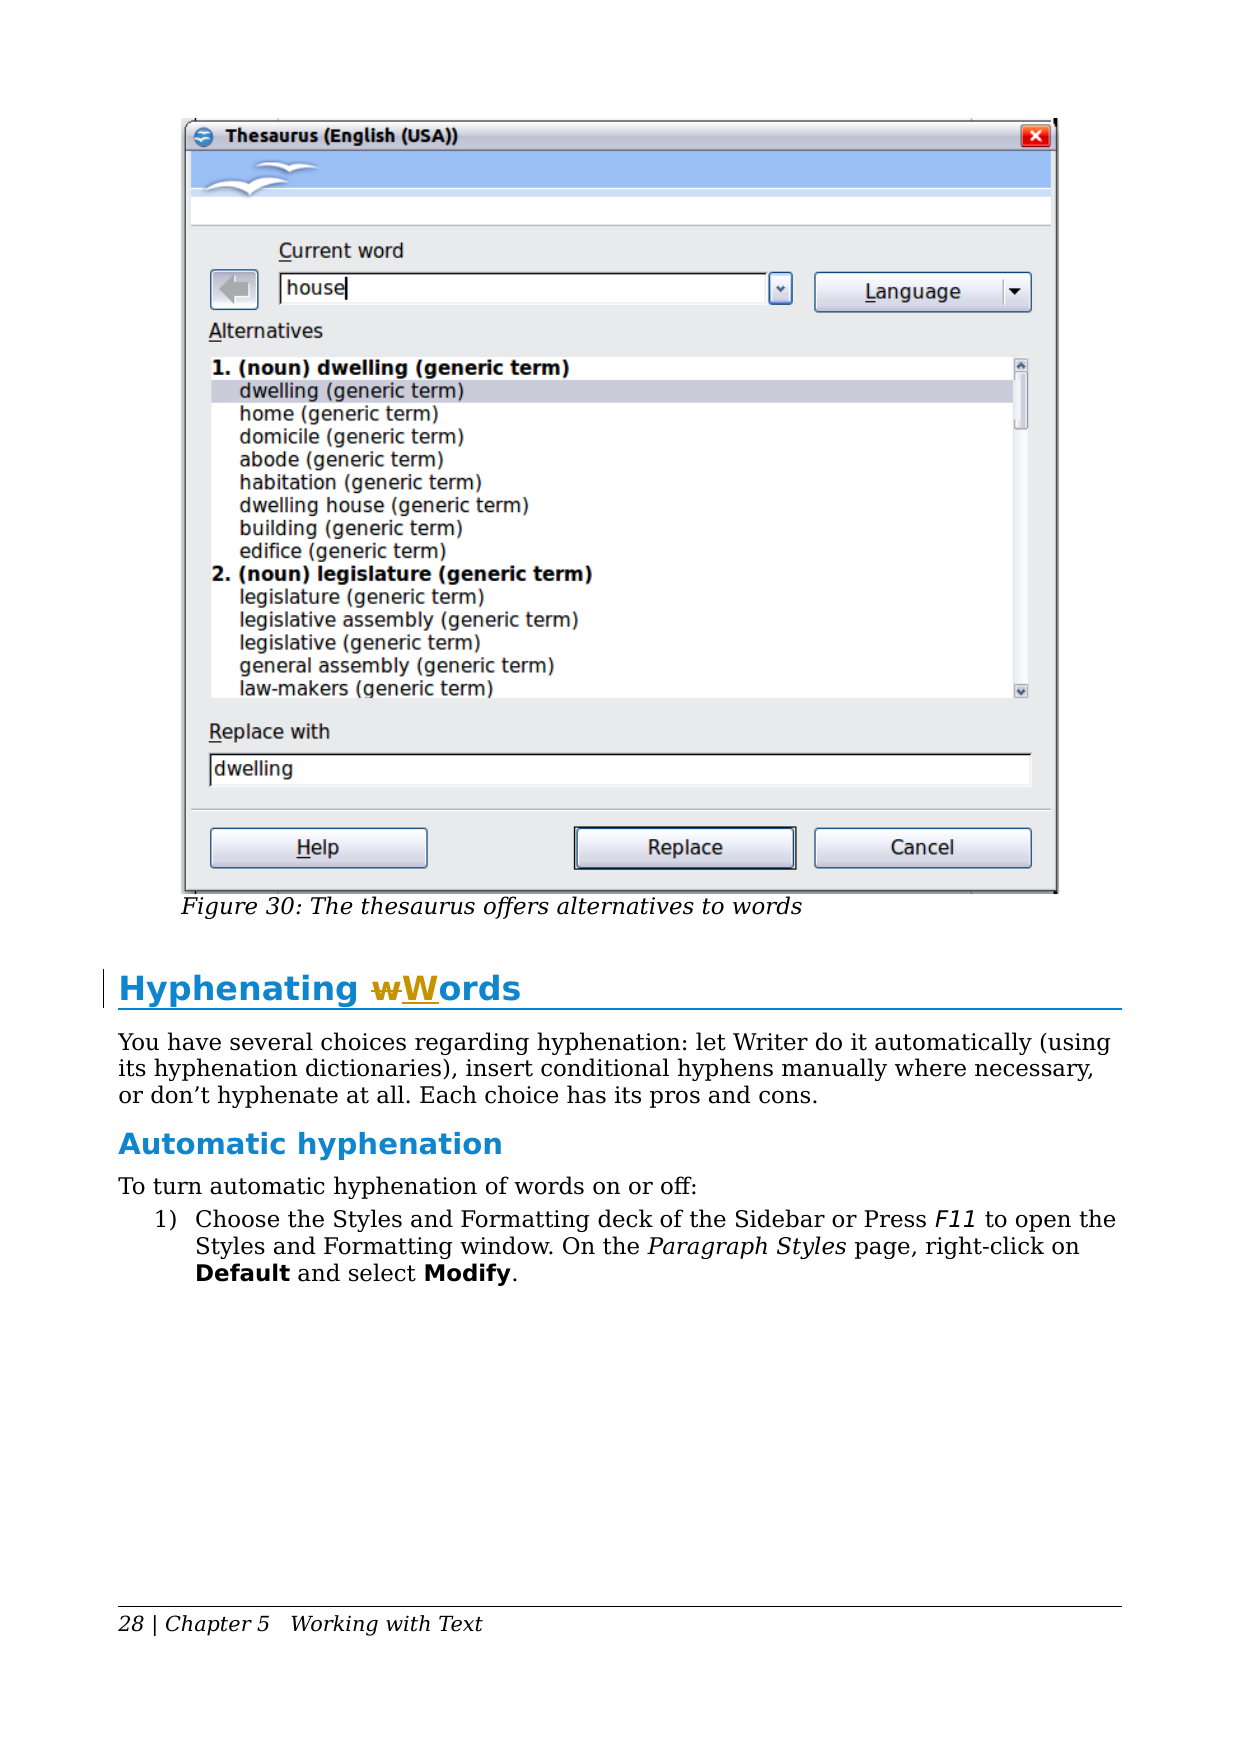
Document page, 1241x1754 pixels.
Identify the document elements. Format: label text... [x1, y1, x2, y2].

picture [181, 118, 1060, 894]
subtitle Automatic hyphenation [118, 1127, 1122, 1161]
list To turn automatic hyphenation of words on or off: [118, 1173, 1122, 1200]
text Figure 30: The thesaurus offers alternatives to words [181, 894, 1059, 920]
subtitle Hyphenating Words [118, 969, 1122, 1008]
list You have several choices regarding hyphenation: let Writer do it automatically (using its hyphenation dictionaries), insert conditional hyphens manually where necessary, or don’t hyphenate at all. Each choice has its pros and cons. [118, 1029, 1122, 1109]
list Choose the Styles and Formatting deck of the Sidebar or Press F11 to open the Styles and Formatting window. On the Paragraph Styles page, right-click on Default and select Modify. [177, 1207, 1122, 1287]
